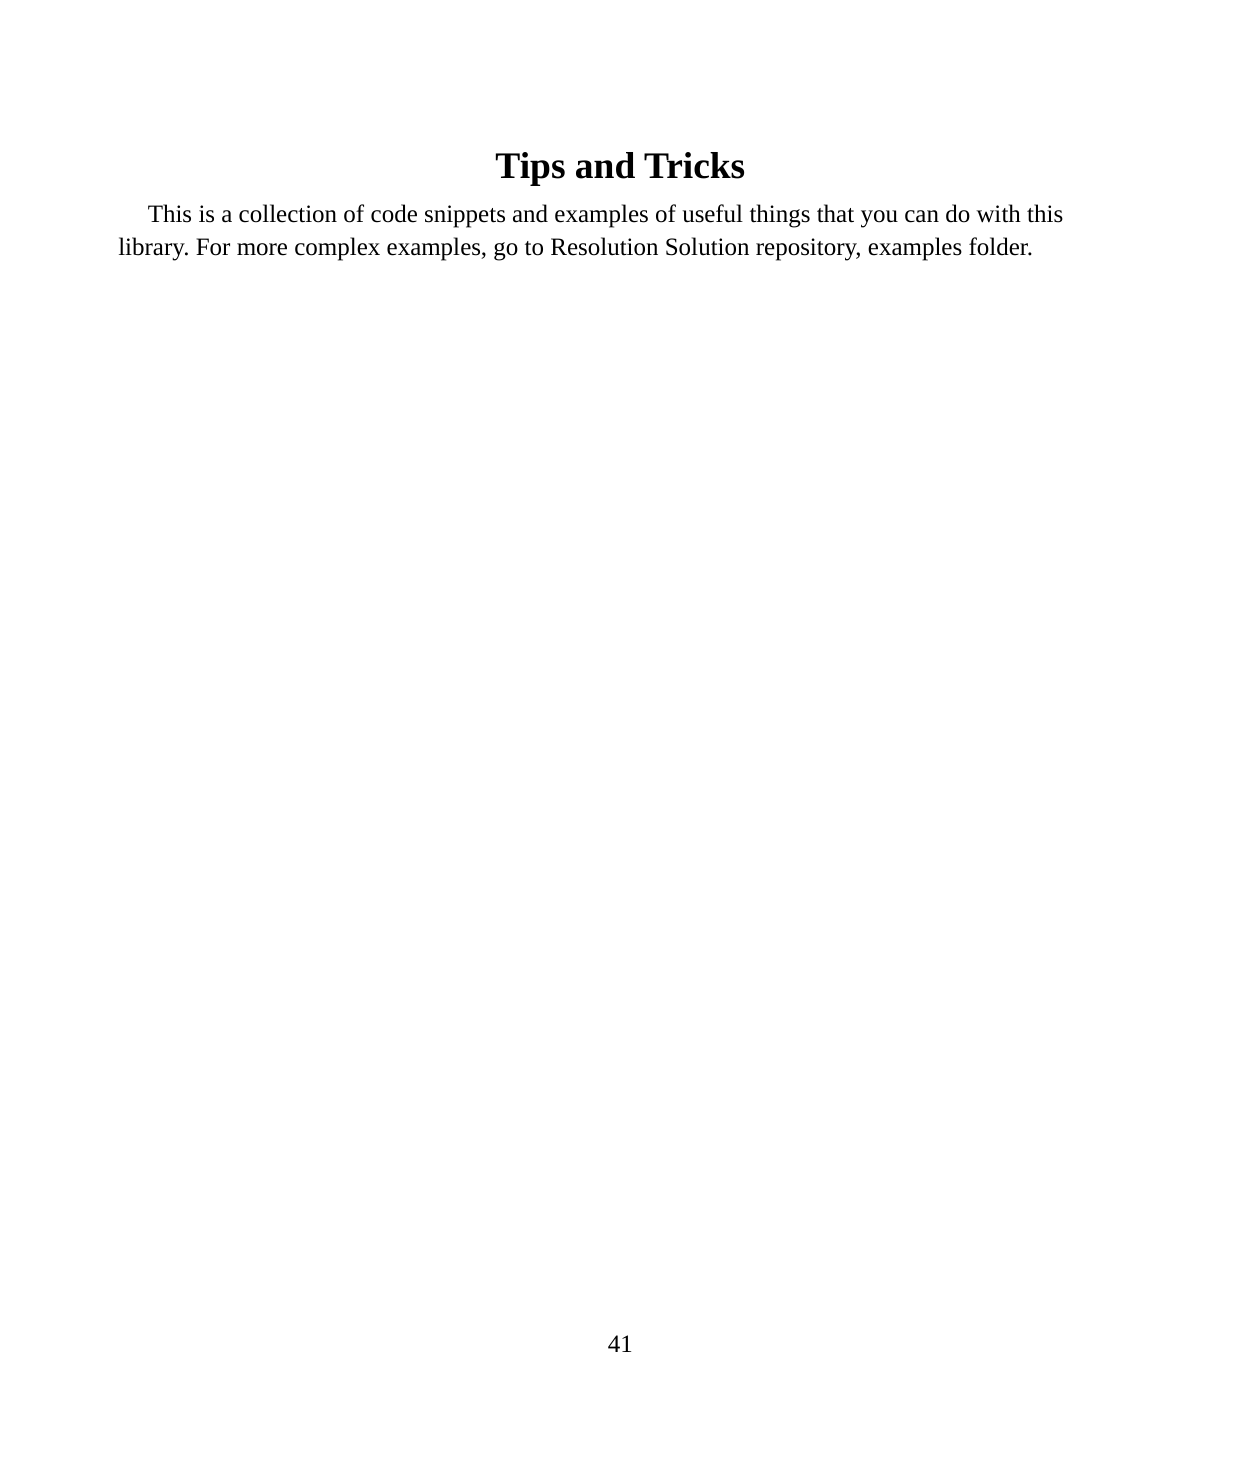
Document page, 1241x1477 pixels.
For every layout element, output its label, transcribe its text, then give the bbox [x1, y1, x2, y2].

text This is a collection of code snippets and examples of useful things that you can do with this library. For more complex examples, go to Resolution Solution repository, examples folder. [118, 199, 1122, 261]
subtitle Tips and Tricks [118, 143, 1122, 186]
